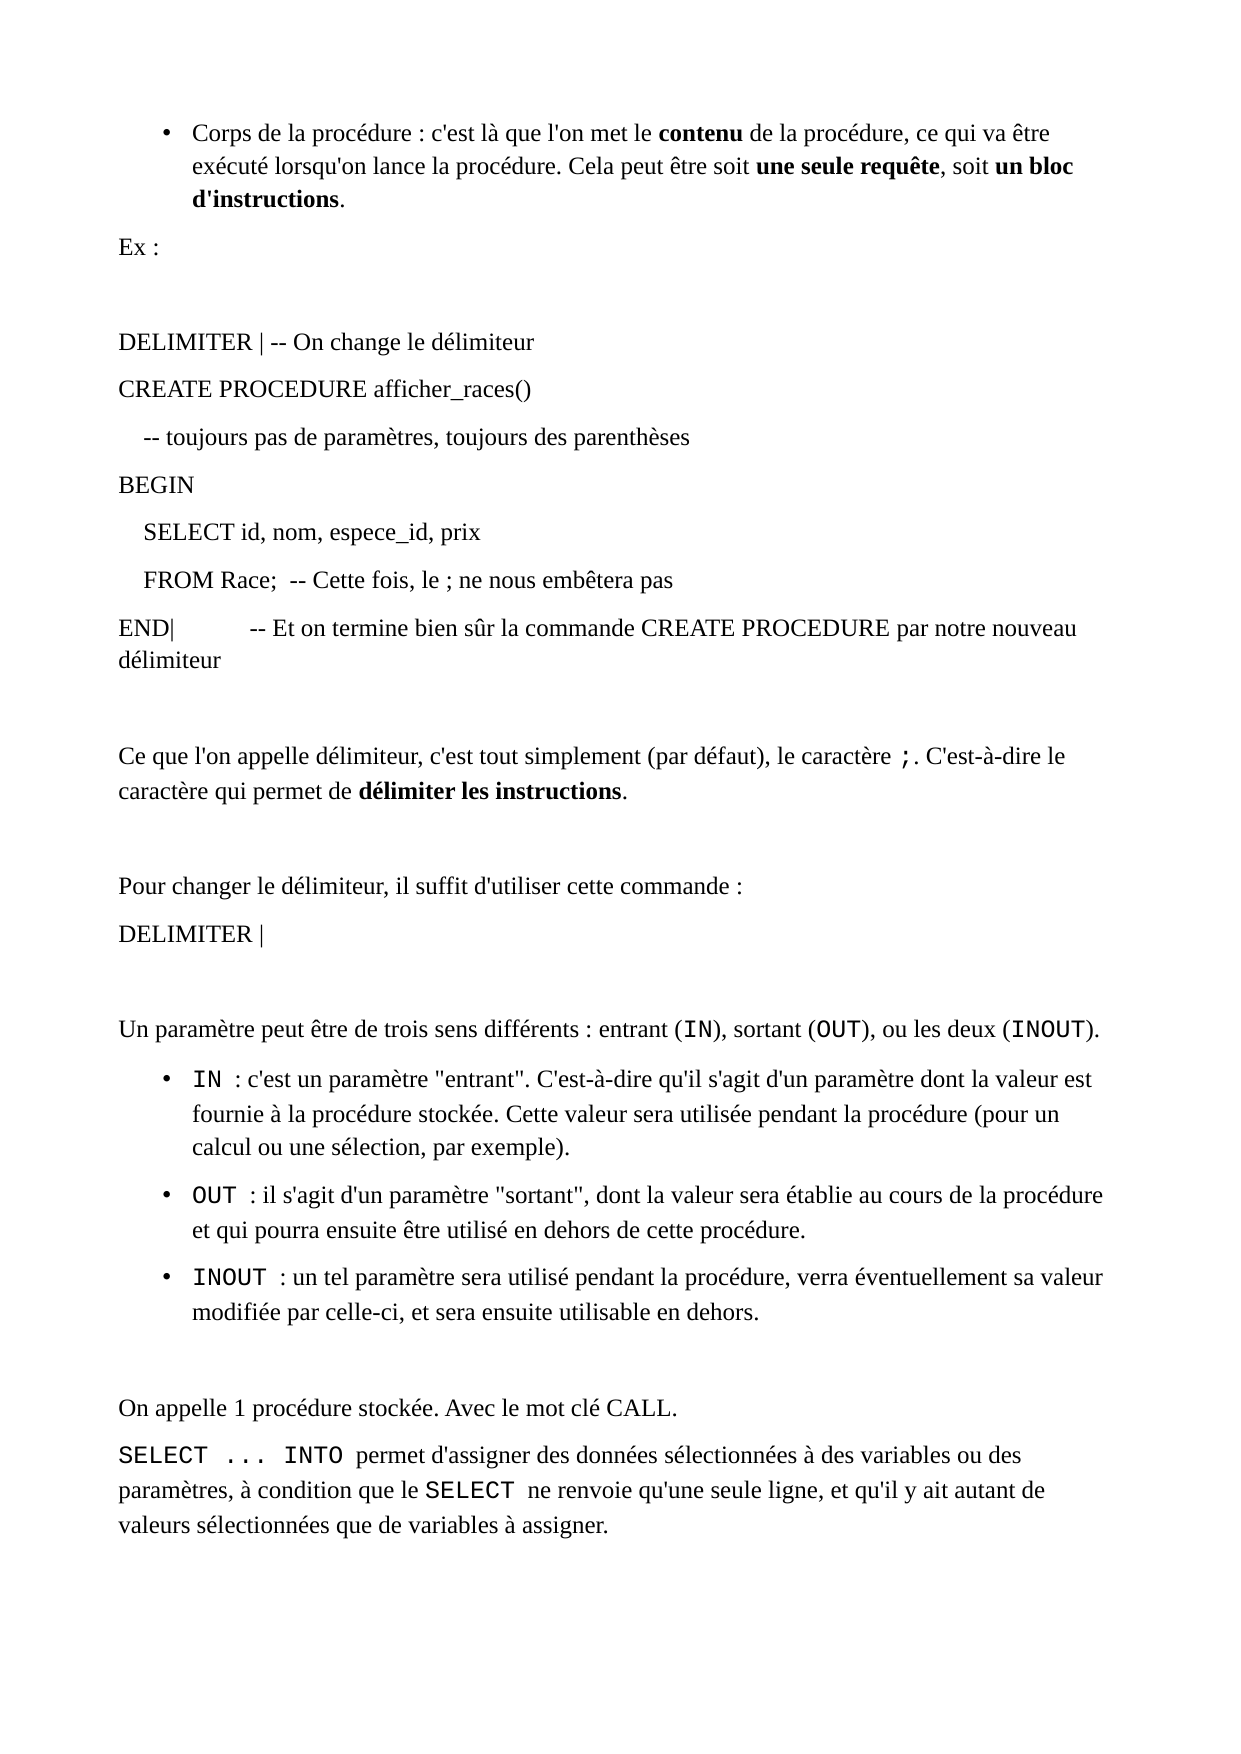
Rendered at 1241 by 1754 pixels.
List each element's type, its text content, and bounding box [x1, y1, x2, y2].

text END| -- Et on termine bien sûr la commande CREATE PROCEDURE par notre nouveau délimiteur [118, 613, 1122, 674]
text CREATE PROCEDURE afficher_races() [118, 374, 1122, 403]
list IN : c'est un paramètre "entrant". C'est-à-dire qu'il s'agit d'un paramètre dont la valeur est fournie à la procédure stockée. Cette valeur sera utilisée pendant la procédure (pour un calcul ou une sélection, par exemple). [162, 1064, 1122, 1161]
text Ex : [118, 232, 1122, 261]
text SELECT ... INTO permet d'assigner des données sélectionnées à des variables ou des paramètres, à condition que le SELECT ne renvoie qu'une seule ligne, et qu'il y ait autant de valeurs sélectionnées que de variables à assigner. [118, 1440, 1122, 1539]
list Corps de la procédure : c'est là que l'on met le contenu de la procédure, ce qui va être exécuté lorsqu'on lance la procédure. Cela peut être soit une seule requête, soit un bloc d'instructions. [162, 118, 1122, 213]
text -- toujours pas de paramètres, toujours des parenthèses [118, 422, 1122, 451]
text Pour changer le délimiteur, il suffit d'utiliser cette commande : [118, 871, 1122, 900]
text Ce que l'on appelle délimiteur, c'est tout simplement (par défaut), le caractère ;. C'est-à-dire le caractère qui permet de délimiter les instructions. [118, 741, 1122, 805]
text DELIMITER | [118, 919, 1122, 947]
text On appelle 1 procédure stockée. Avec le mot clé CALL. [118, 1393, 1122, 1421]
text Un paramètre peut être de trois sens différents : entrant (IN), sortant (OUT), ou les deux (INOUT). [118, 1014, 1122, 1045]
list OUT : il s'agit d'un paramètre "sortant", dont la valeur sera établie au cours de la procédure et qui pourra ensuite être utilisé en dehors de cette procédure. [162, 1180, 1122, 1243]
text SELECT id, nom, espece_id, prix [118, 517, 1122, 546]
text FROM Race; -- Cette fois, le ; ne nous embêtera pas [118, 565, 1122, 594]
list INOUT : un tel paramètre sera utilisé pendant la procédure, verra éventuellement sa valeur modifiée par celle-ci, et sera ensuite utilisable en dehors. [162, 1262, 1122, 1326]
text BEGIN [118, 470, 1122, 498]
text DELIMITER | -- On change le délimiteur [118, 327, 1122, 356]
